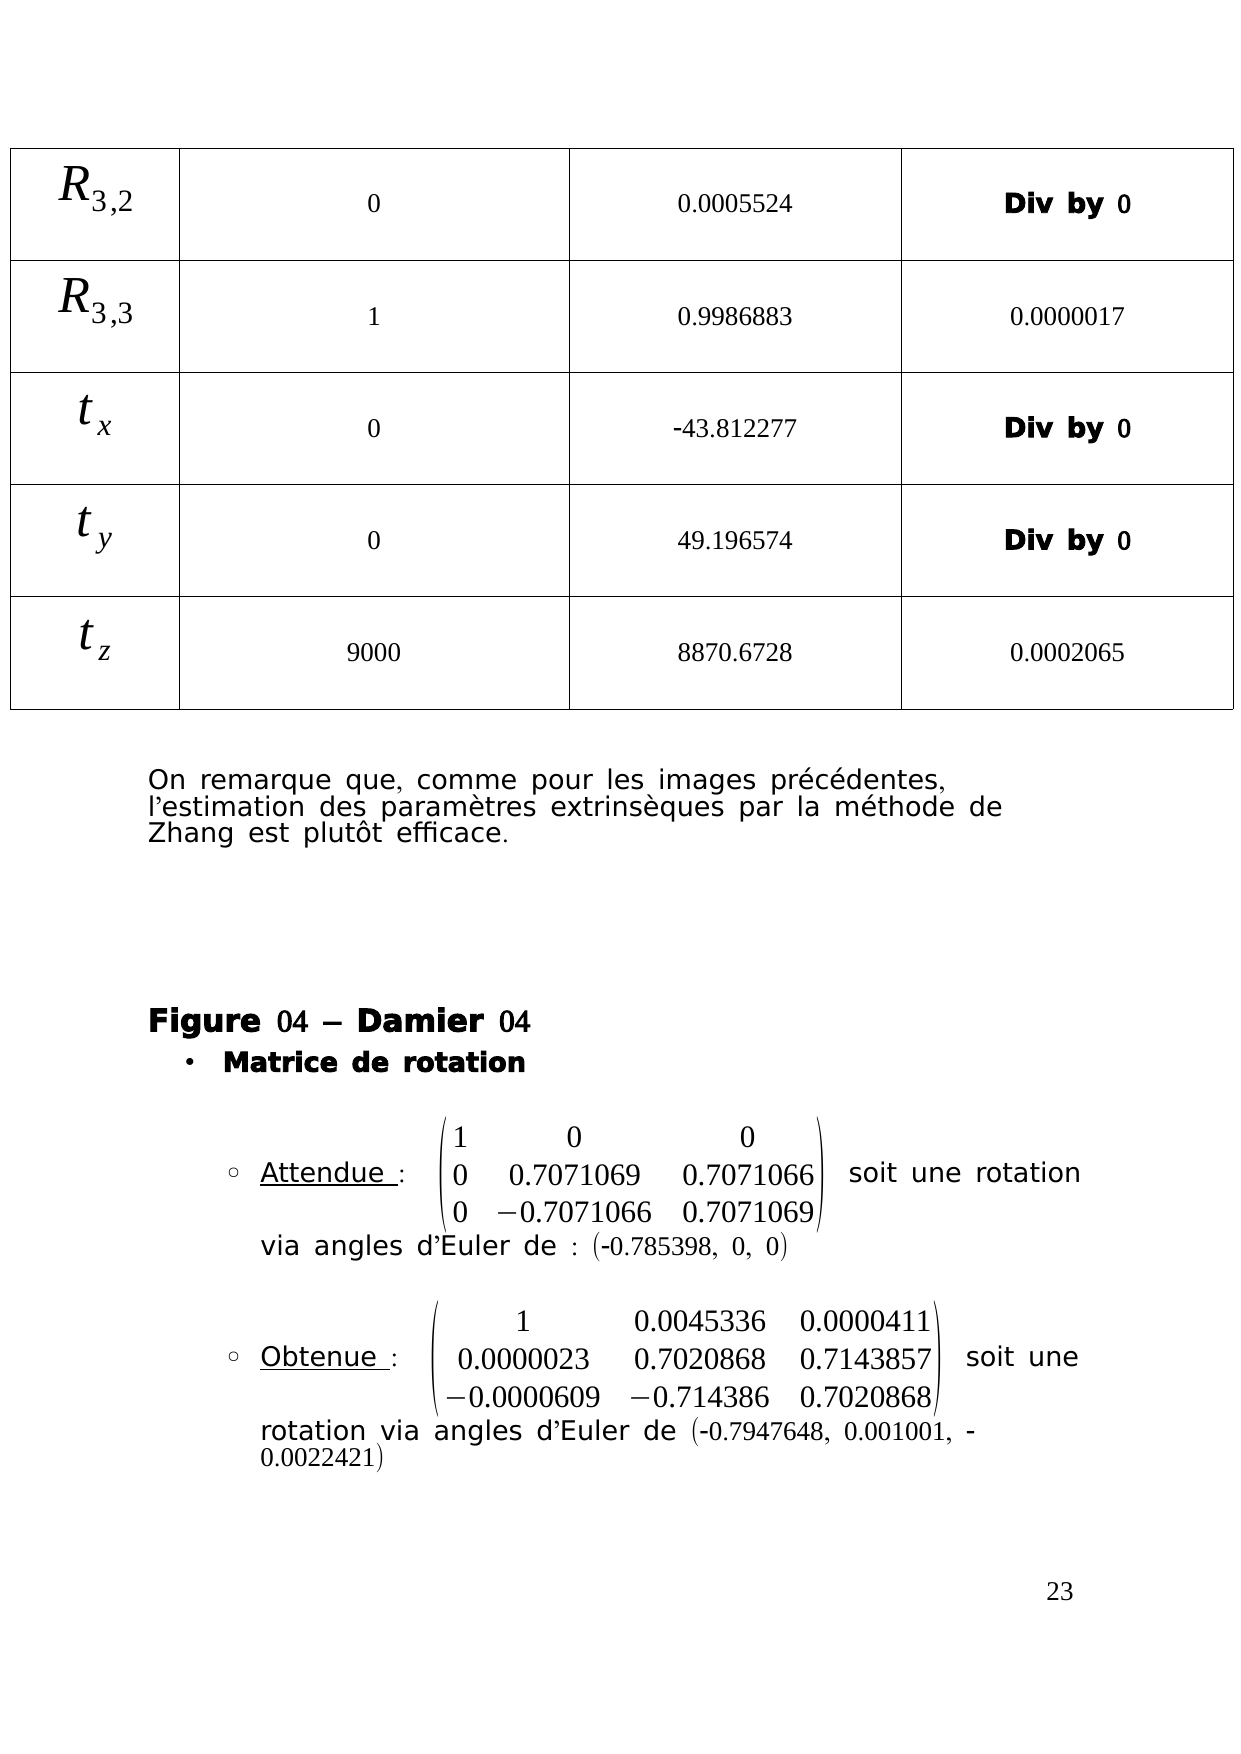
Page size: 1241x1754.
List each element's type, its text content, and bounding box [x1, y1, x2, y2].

table_cell 8870.6728 [570, 597, 901, 708]
table_cell 0.0000017 [902, 261, 1233, 372]
table_cell 9000 [180, 597, 569, 708]
table_cell Div by 0 [902, 149, 1233, 260]
list Obtenue : soit une rotation via angles d’Euler de (-0.7947648, 0.001001, -0.0022421) [223, 1299, 1093, 1472]
text On remarque que, comme pour les images précédentes, l’estimation des paramètres extrinsèques par la méthode de Zhang est plutôt efficace. [148, 771, 1093, 848]
table_cell 0.9986883 [570, 261, 901, 372]
table_cell [11, 261, 179, 372]
table_cell 0.0002065 [902, 597, 1233, 708]
table_cell 0 [180, 485, 569, 596]
table_cell [11, 149, 179, 260]
table_cell -43.812277 [570, 373, 901, 484]
table_cell Div by 0 [902, 373, 1233, 484]
list Matrice de rotation [185, 1053, 1093, 1077]
table_cell [11, 373, 179, 484]
table_cell 0 [180, 373, 569, 484]
table_cell [11, 597, 179, 708]
table_cell 0 [180, 149, 569, 260]
list Attendue : soit une rotation via angles d’Euler de : (-0.785398, 0, 0) [223, 1115, 1093, 1262]
table_cell 0.0005524 [570, 149, 901, 260]
table_cell [11, 485, 179, 596]
table_cell 49.196574 [570, 485, 901, 596]
text Figure 04 – Damier 04 [148, 1010, 1093, 1038]
table_cell Div by 0 [902, 485, 1233, 596]
table_cell 1 [180, 261, 569, 372]
